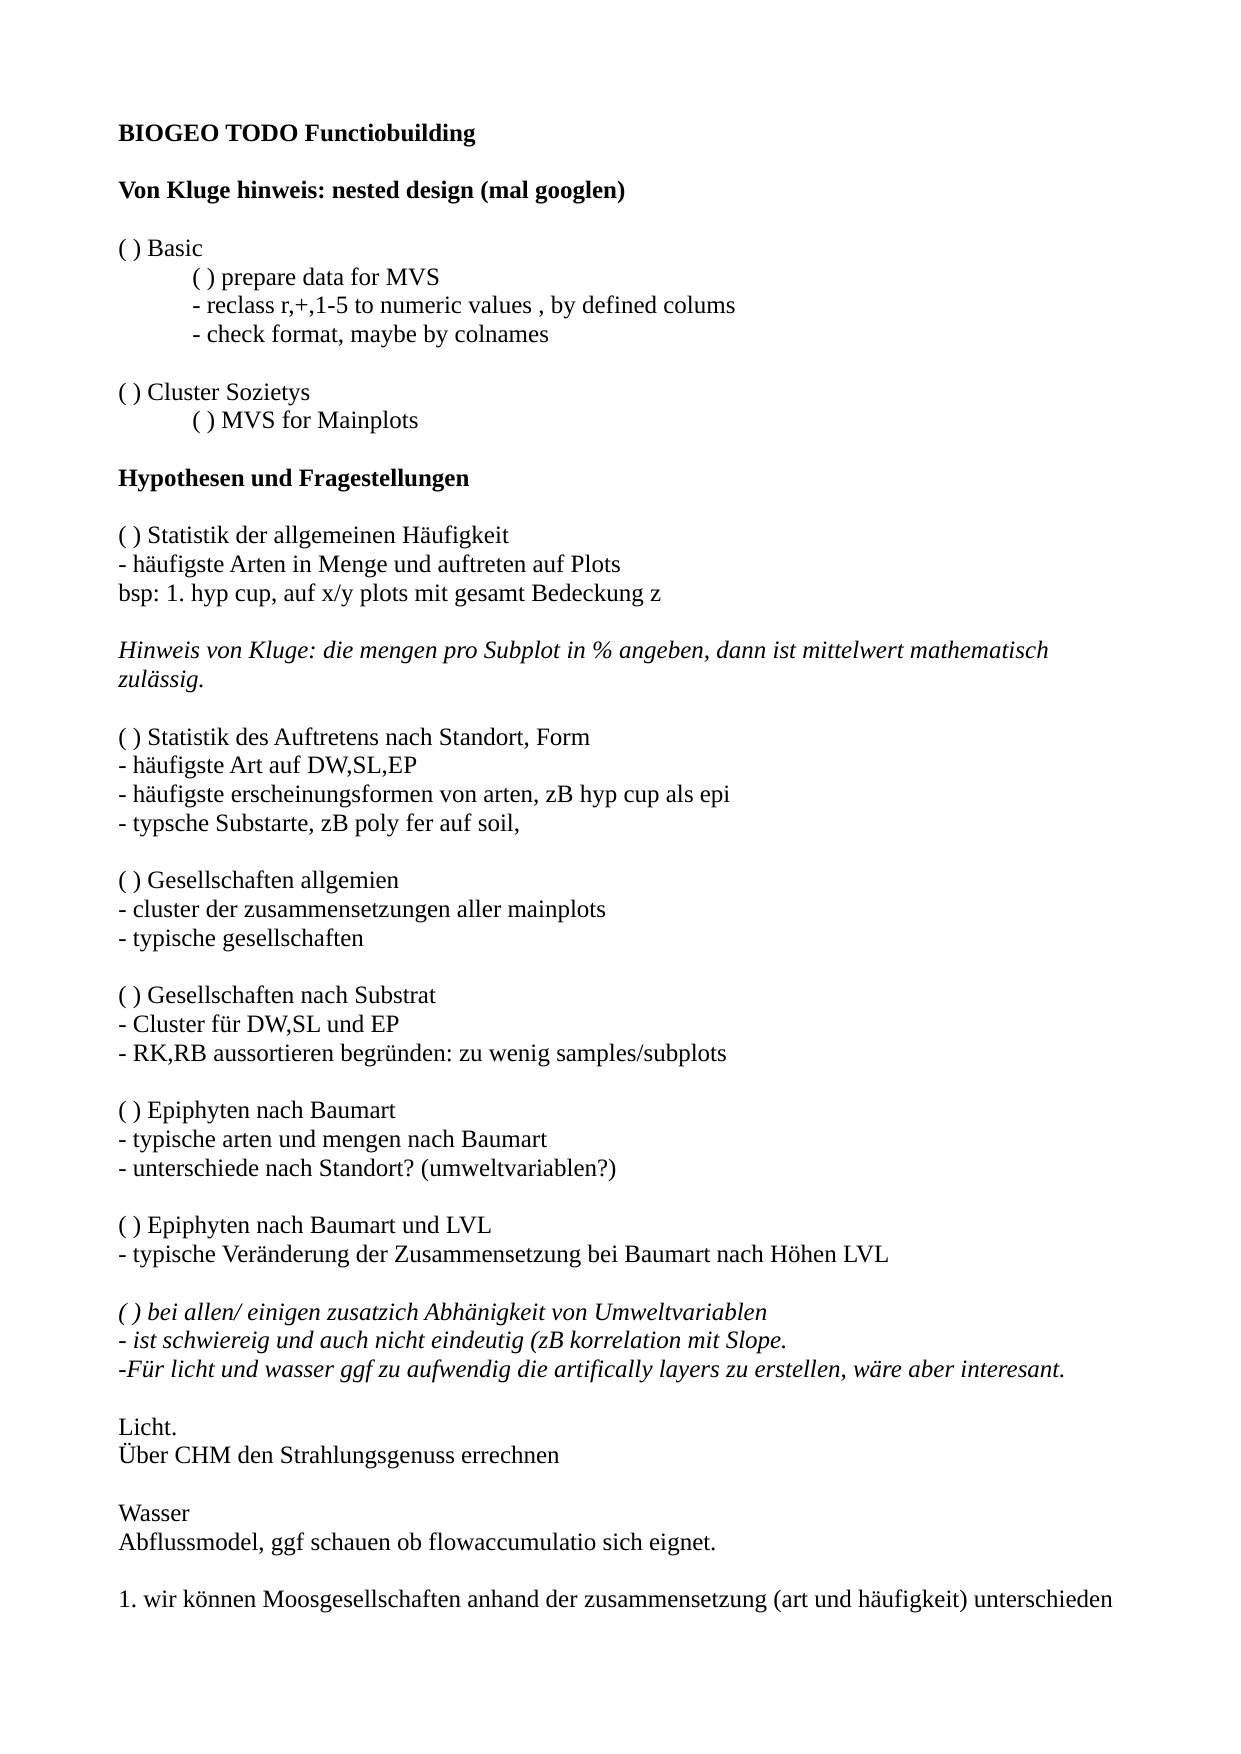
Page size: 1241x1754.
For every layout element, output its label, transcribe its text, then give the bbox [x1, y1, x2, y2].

text - ist schwiereig und auch nicht eindeutig (zB korrelation mit Slope. [118, 1326, 1122, 1354]
text Licht. [118, 1412, 1122, 1441]
text Von Kluge hinweis: nested design (mal googlen) [118, 176, 1122, 204]
text ( ) prepare data for MVS [118, 262, 1122, 291]
text Hinweis von Kluge: die mengen pro Subplot in % angeben, dann ist mittelwert mathematisch zulässig. [118, 636, 1122, 693]
text ( ) Cluster Sozietys [118, 377, 1122, 406]
text ( ) MVS for Mainplots [118, 406, 1122, 434]
text ( ) Gesellschaften allgemien [118, 866, 1122, 894]
text ( ) Epiphyten nach Baumart und LVL [118, 1211, 1122, 1239]
text bsp: 1. hyp cup, auf x/y plots mit gesamt Bedeckung z [118, 578, 1122, 607]
text ( ) bei allen/ einigen zusatzich Abhänigkeit von Umweltvariablen [118, 1297, 1122, 1326]
text -Für licht und wasser ggf zu aufwendig die artifically layers zu erstellen, wäre aber interesant. [118, 1354, 1122, 1383]
text Abflussmodel, ggf schauen ob flowaccumulatio sich eignet. [118, 1527, 1122, 1556]
text BIOGEO TODO Functiobuilding [118, 118, 1122, 147]
text - check format, maybe by colnames [118, 319, 1122, 348]
text - reclass r,+,1-5 to numeric values , by defined colums [118, 291, 1122, 319]
text ( ) Statistik der allgemeinen Häufigkeit [118, 521, 1122, 549]
text ( ) Statistik des Auftretens nach Standort, Form [118, 722, 1122, 751]
text - häufigste erscheinungsformen von arten, zB hyp cup als epi [118, 779, 1122, 808]
text - unterschiede nach Standort? (umweltvariablen?) [118, 1153, 1122, 1182]
text - typsche Substarte, zB poly fer auf soil, [118, 808, 1122, 837]
text ( ) Gesellschaften nach Substrat [118, 981, 1122, 1009]
text ( ) Basic [118, 233, 1122, 262]
text Über CHM den Strahlungsgenuss errechnen [118, 1441, 1122, 1469]
text - typische arten und mengen nach Baumart [118, 1124, 1122, 1153]
text - häufigste Art auf DW,SL,EP [118, 751, 1122, 779]
text - cluster der zusammensetzungen aller mainplots [118, 894, 1122, 923]
text - typische gesellschaften [118, 923, 1122, 952]
text - Cluster für DW,SL und EP [118, 1009, 1122, 1038]
text Hypothesen und Fragestellungen [118, 463, 1122, 492]
text - häufigste Arten in Menge und auftreten auf Plots [118, 549, 1122, 578]
text - typische Veränderung der Zusammensetzung bei Baumart nach Höhen LVL [118, 1239, 1122, 1268]
text 1. wir können Moosgesellschaften anhand der zusammensetzung (art und häufigkeit) unterschieden [118, 1584, 1122, 1613]
text Wasser [118, 1498, 1122, 1527]
text ( ) Epiphyten nach Baumart [118, 1096, 1122, 1124]
text - RK,RB aussortieren begründen: zu wenig samples/subplots [118, 1038, 1122, 1067]
